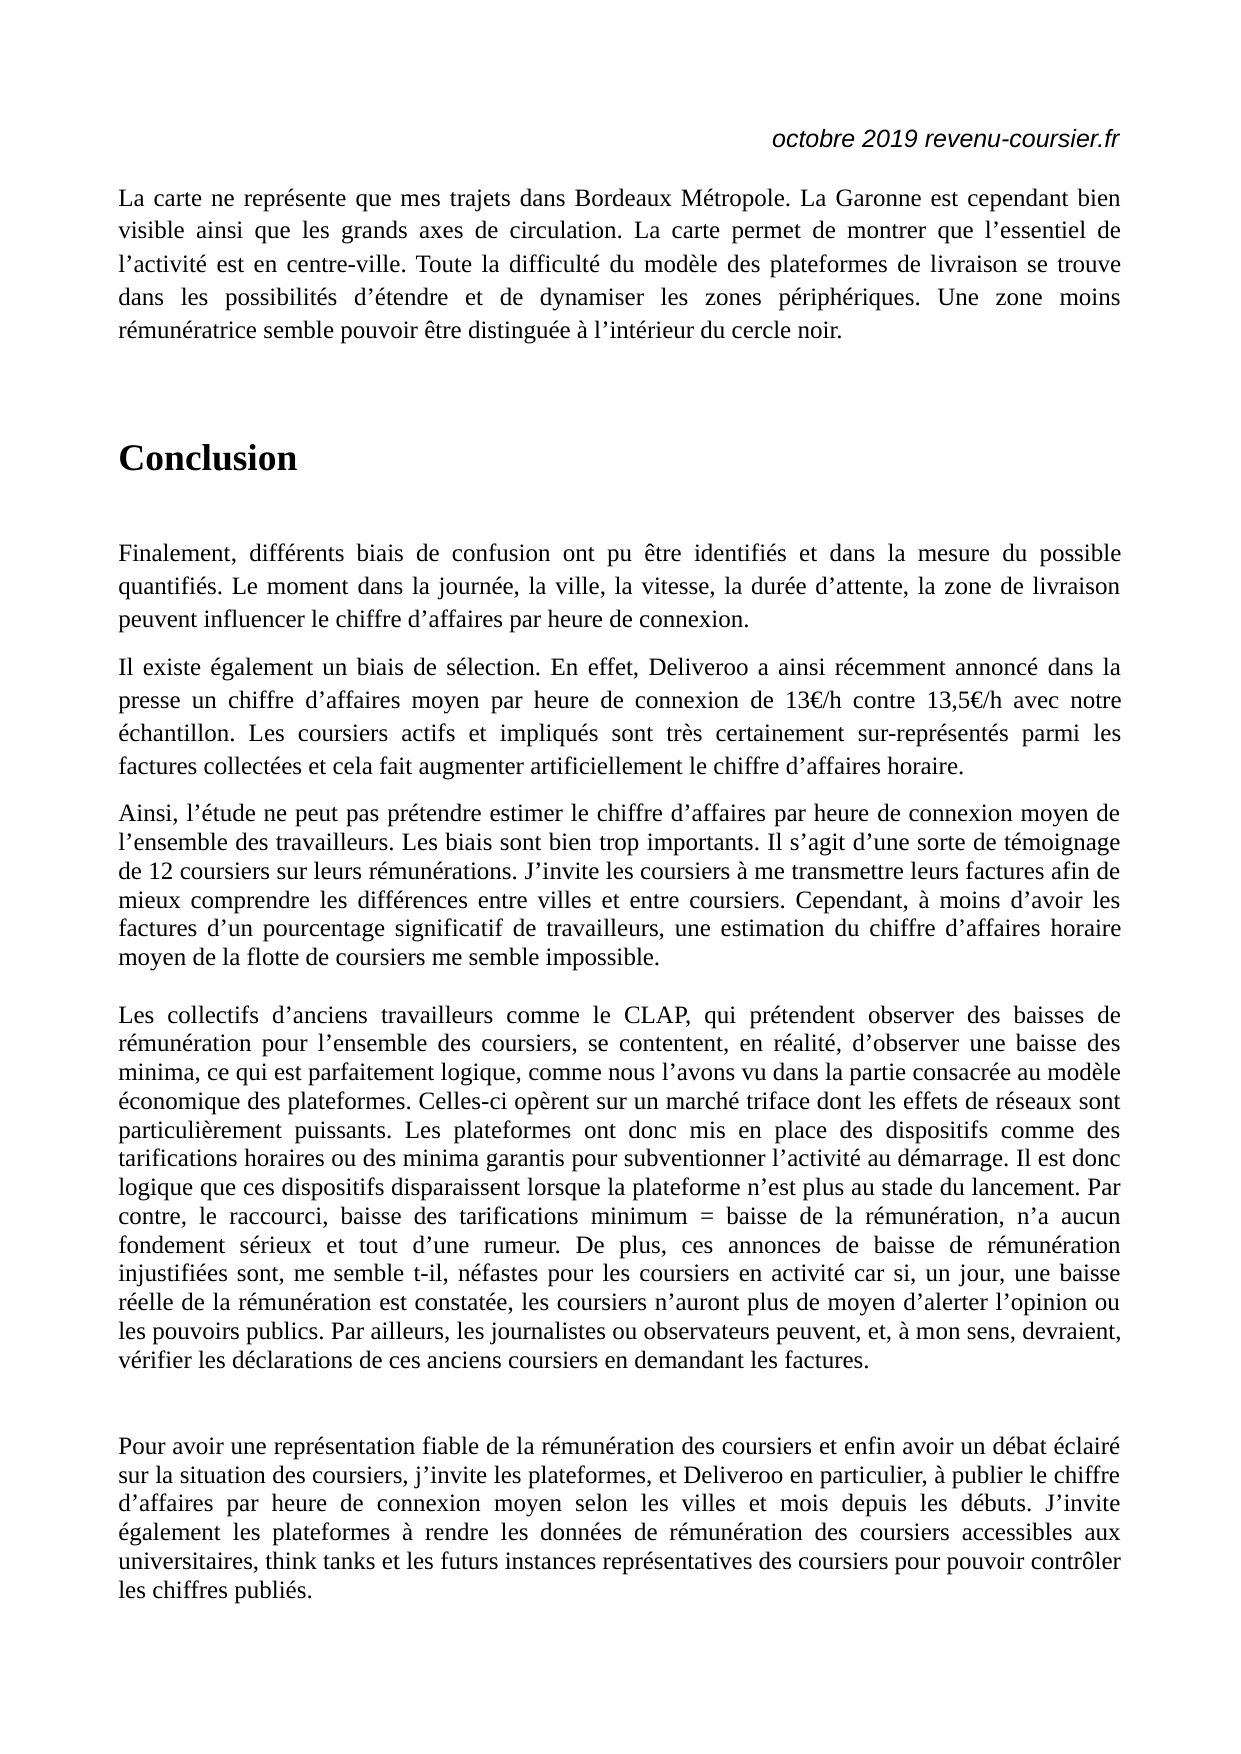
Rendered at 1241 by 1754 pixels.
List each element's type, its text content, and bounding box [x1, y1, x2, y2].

text Pour avoir une représentation fiable de la rémunération des coursiers et enfin avoir un débat éclairé sur la situation des coursiers, j’invite les plateformes, et Deliveroo en particulier, à publier le chiffre d’affaires par heure de connexion moyen selon les villes et mois depuis les débuts. J’invite également les plateformes à rendre les données de rémunération des coursiers accessibles aux universitaires, think tanks et les futurs instances représentatives des coursiers pour pouvoir contrôler les chiffres publiés. [118, 1431, 1122, 1603]
subtitle Conclusion [118, 435, 1122, 478]
text Finalement, différents biais de confusion ont pu être identifiés et dans la mesure du possible quantifiés. Le moment dans la journée, la ville, la vitesse, la durée d’attente, la zone de livraison peuvent influencer le chiffre d’affaires par heure de connexion. [118, 538, 1122, 633]
text Ainsi, l’étude ne peut pas prétendre estimer le chiffre d’affaires par heure de connexion moyen de l’ensemble des travailleurs. Les biais sont bien trop importants. Il s’agit d’une sorte de témoignage de 12 coursiers sur leurs rémunérations. J’invite les coursiers à me transmettre leurs factures afin de mieux comprendre les différences entre villes et entre coursiers. Cependant, à moins d’avoir les factures d’un pourcentage significatif de travailleurs, une estimation du chiffre d’affaires horaire moyen de la flotte de coursiers me semble impossible. [118, 798, 1122, 971]
text Il existe également un biais de sélection. En effet, Deliveroo a ainsi récemment annoncé dans la presse un chiffre d’affaires moyen par heure de connexion de 13€/h contre 13,5€/h avec notre échantillon. Les coursiers actifs et impliqués sont très certainement sur-représentés parmi les factures collectées et cela fait augmenter artificiellement le chiffre d’affaires horaire. [118, 652, 1122, 779]
text La carte ne représente que mes trajets dans Bordeaux Métropole. La Garonne est cependant bien visible ainsi que les grands axes de circulation. La carte permet de montrer que l’essentiel de l’activité est en centre-ville. Toute la difficulté du modèle des plateformes de livraison se trouve dans les possibilités d’étendre et de dynamiser les zones périphériques. Une zone moins rémunératrice semble pouvoir être distinguée à l’intérieur du cercle noir. [118, 183, 1122, 343]
text Les collectifs d’anciens travailleurs comme le CLAP, qui prétendent observer des baisses de rémunération pour l’ensemble des coursiers, se contentent, en réalité, d’observer une baisse des minima, ce qui est parfaitement logique, comme nous l’avons vu dans la partie consacrée au modèle économique des plateformes. Celles-ci opèrent sur un marché triface dont les effets de réseaux sont particulièrement puissants. Les plateformes ont donc mis en place des dispositifs comme des tarifications horaires ou des minima garantis pour subventionner l’activité au démarrage. Il est donc logique que ces dispositifs disparaissent lorsque la plateforme n’est plus au stade du lancement. Par contre, le raccourci, baisse des tarifications minimum = baisse de la rémunération, n’a aucun fondement sérieux et tout d’une rumeur. De plus, ces annonces de baisse de rémunération injustifiées sont, me semble t-il, néfastes pour les coursiers en activité car si, un jour, une baisse réelle de la rémunération est constatée, les coursiers n’auront plus de moyen d’alerter l’opinion ou les pouvoirs publics. Par ailleurs, les journalistes ou observateurs peuvent, et, à mon sens, devraient, vérifier les déclarations de ces anciens coursiers en demandant les factures. [118, 1000, 1122, 1373]
